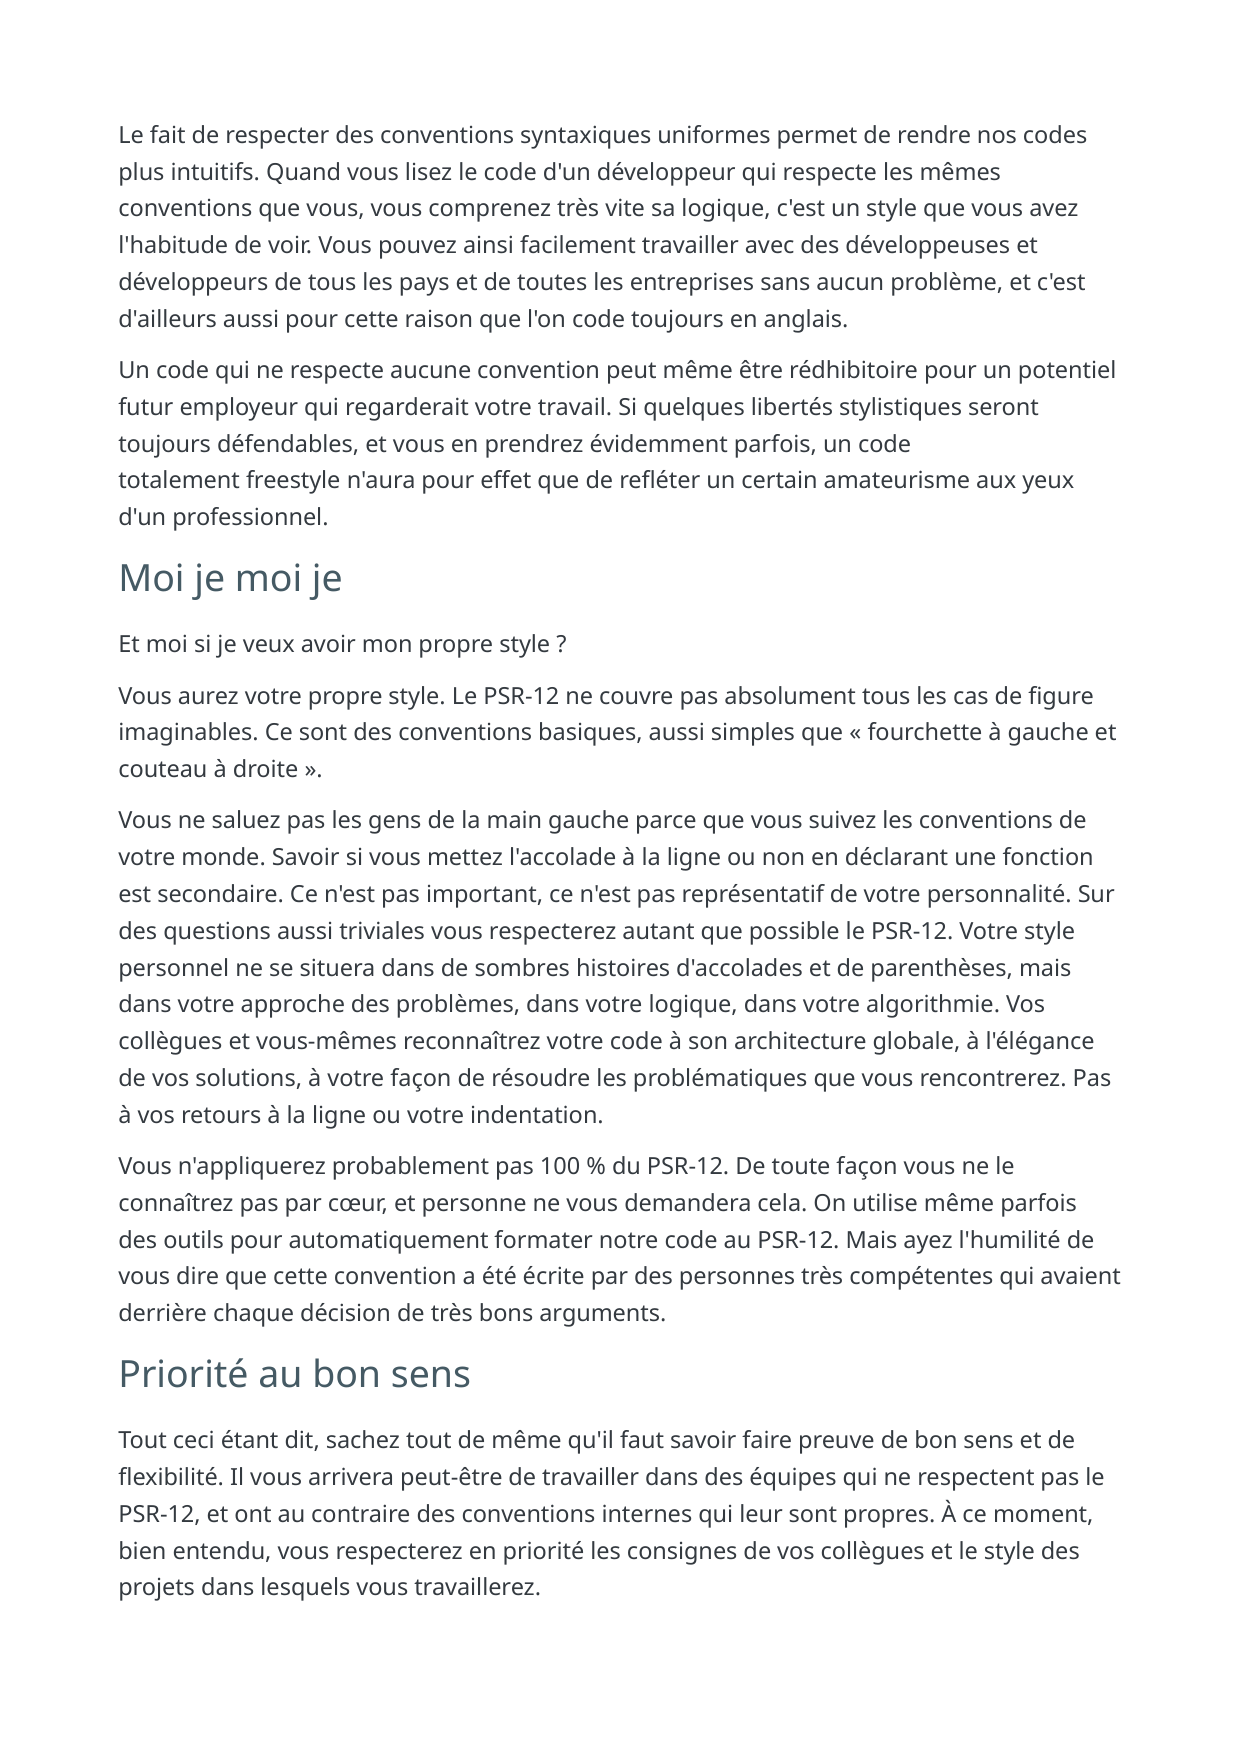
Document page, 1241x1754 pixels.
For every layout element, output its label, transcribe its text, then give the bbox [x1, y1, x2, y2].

text Vous n'appliquerez probablement pas 100 % du PSR-12. De toute façon vous ne le connaîtrez pas par cœur, et personne ne vous demandera cela. On utilise même parfois des outils pour automatiquement formater notre code au PSR-12. Mais ayez l'humilité de vous dire que cette convention a été écrite par des personnes très compétentes qui avaient derrière chaque décision de très bons arguments. [118, 1149, 1122, 1328]
text Le fait de respecter des conventions syntaxiques uniformes permet de rendre nos codes plus intuitifs. Quand vous lisez le code d'un développeur qui respecte les mêmes conventions que vous, vous comprenez très vite sa logique, c'est un style que vous avez l'habitude de voir. Vous pouvez ainsi facilement travailler avec des développeuses et développeurs de tous les pays et de toutes les entreprises sans aucun problème, et c'est d'ailleurs aussi pour cette raison que l'on code toujours en anglais. [118, 118, 1122, 334]
subtitle Priorité au bon sens [118, 1348, 1122, 1399]
text Tout ceci étant dit, sachez tout de même qu'il faut savoir faire preuve de bon sens et de flexibilité. Il vous arrivera peut-être de travailler dans des équipes qui ne respectent pas le PSR-12, et ont au contraire des conventions internes qui leur sont propres. À ce moment, bien entendu, vous respecterez en priorité les consignes de vos collègues et le style des projets dans lesquels vous travaillerez. [118, 1424, 1122, 1603]
subtitle Moi je moi je [118, 552, 1122, 603]
text Un code qui ne respecte aucune convention peut même être rédhibitoire pour un potentiel futur employeur qui regarderait votre travail. Si quelques libertés stylistiques seront toujours défendables, et vous en prendrez évidemment parfois, un code totalement freestyle n'aura pour effet que de refléter un certain amateurisme aux yeux d'un professionnel. [118, 353, 1122, 532]
text Vous aurez votre propre style. Le PSR-12 ne couvre pas absolument tous les cas de figure imaginables. Ce sont des conventions basiques, aussi simples que « fourchette à gauche et couteau à droite ». [118, 679, 1122, 784]
text Et moi si je veux avoir mon propre style ? [118, 628, 1122, 659]
text Vous ne saluez pas les gens de la main gauche parce que vous suivez les conventions de votre monde. Savoir si vous mettez l'accolade à la ligne ou non en déclarant une fonction est secondaire. Ce n'est pas important, ce n'est pas représentatif de votre personnalité. Sur des questions aussi triviales vous respecterez autant que possible le PSR-12. Votre style personnel ne se situera dans de sombres histoires d'accolades et de parenthèses, mais dans votre approche des problèmes, dans votre logique, dans votre algorithmie. Vos collègues et vous-mêmes reconnaîtrez votre code à son architecture globale, à l'élégance de vos solutions, à votre façon de résoudre les problématiques que vous rencontrerez. Pas à vos retours à la ligne ou votre indentation. [118, 804, 1122, 1130]
